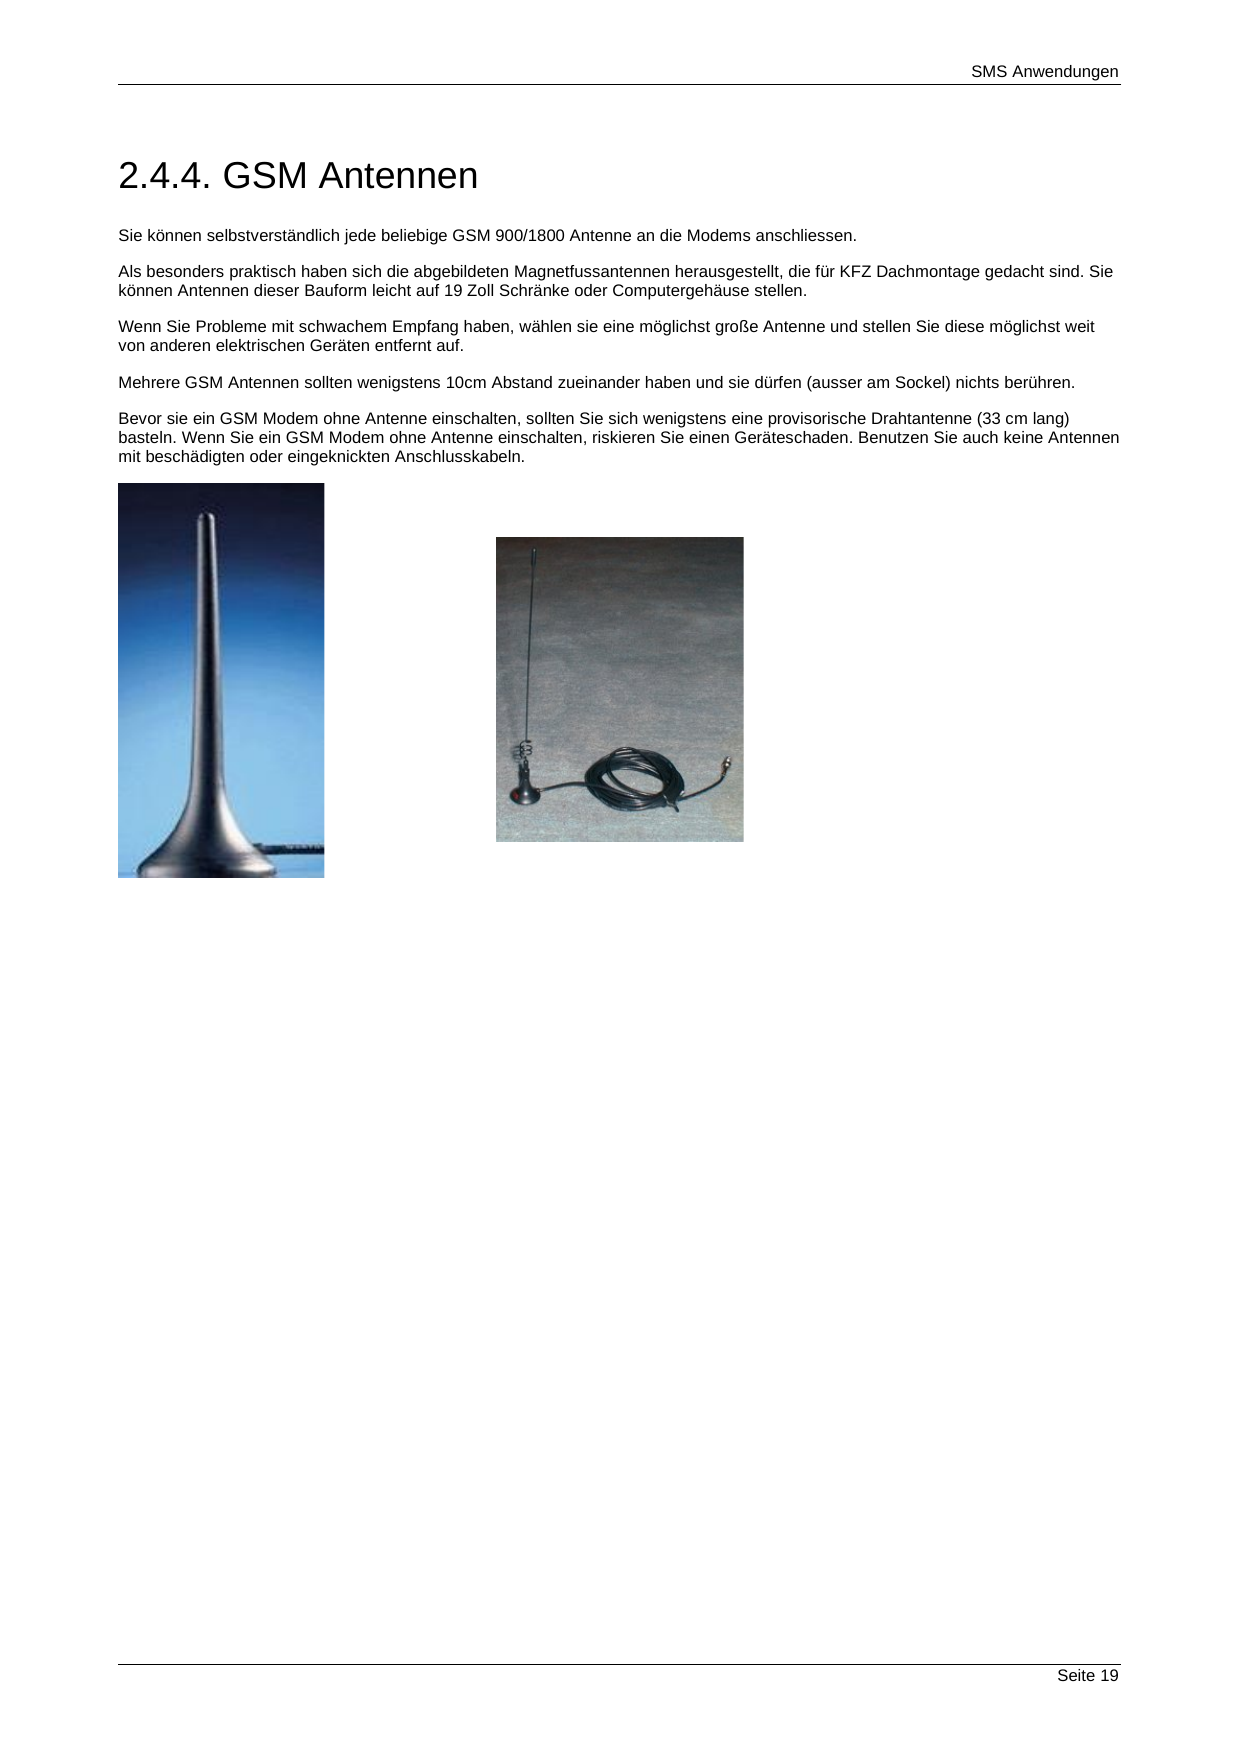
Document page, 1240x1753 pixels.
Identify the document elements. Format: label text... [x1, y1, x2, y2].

text Bevor sie ein GSM Modem ohne Antenne einschalten, sollten Sie sich wenigstens eine provisorische Drahtantenne (33 cm lang) basteln. Wenn Sie ein GSM Modem ohne Antenne einschalten, riskieren Sie einen Geräteschaden. Benutzen Sie auch keine Antennen mit beschädigten oder eingeknickten Anschlusskabeln. [118, 409, 1121, 466]
text Wenn Sie Probleme mit schwachem Empfang haben, wählen sie eine möglichst große Antenne und stellen Sie diese möglichst weit von anderen elektrischen Geräten entfernt auf. [118, 318, 1121, 355]
text Als besonders praktisch haben sich die abgebildeten Magnetfussantennen herausgestellt, die für KFZ Dachmontage gedacht sind. Sie können Antennen dieser Bauform leicht auf 19 Zoll Schränke oder Computergehäuse stellen. [118, 262, 1121, 300]
picture [118, 483, 325, 878]
subtitle GSM Antennen [118, 154, 1121, 196]
text Sie können selbstverständlich jede beliebige GSM 900/1800 Antenne an die Modems anschliessen. [118, 226, 1121, 245]
picture [496, 537, 744, 842]
text Mehrere GSM Antennen sollten wenigstens 10cm Abstand zueinander haben und sie dürfen (ausser am Sockel) nichts berühren. [118, 373, 1121, 392]
